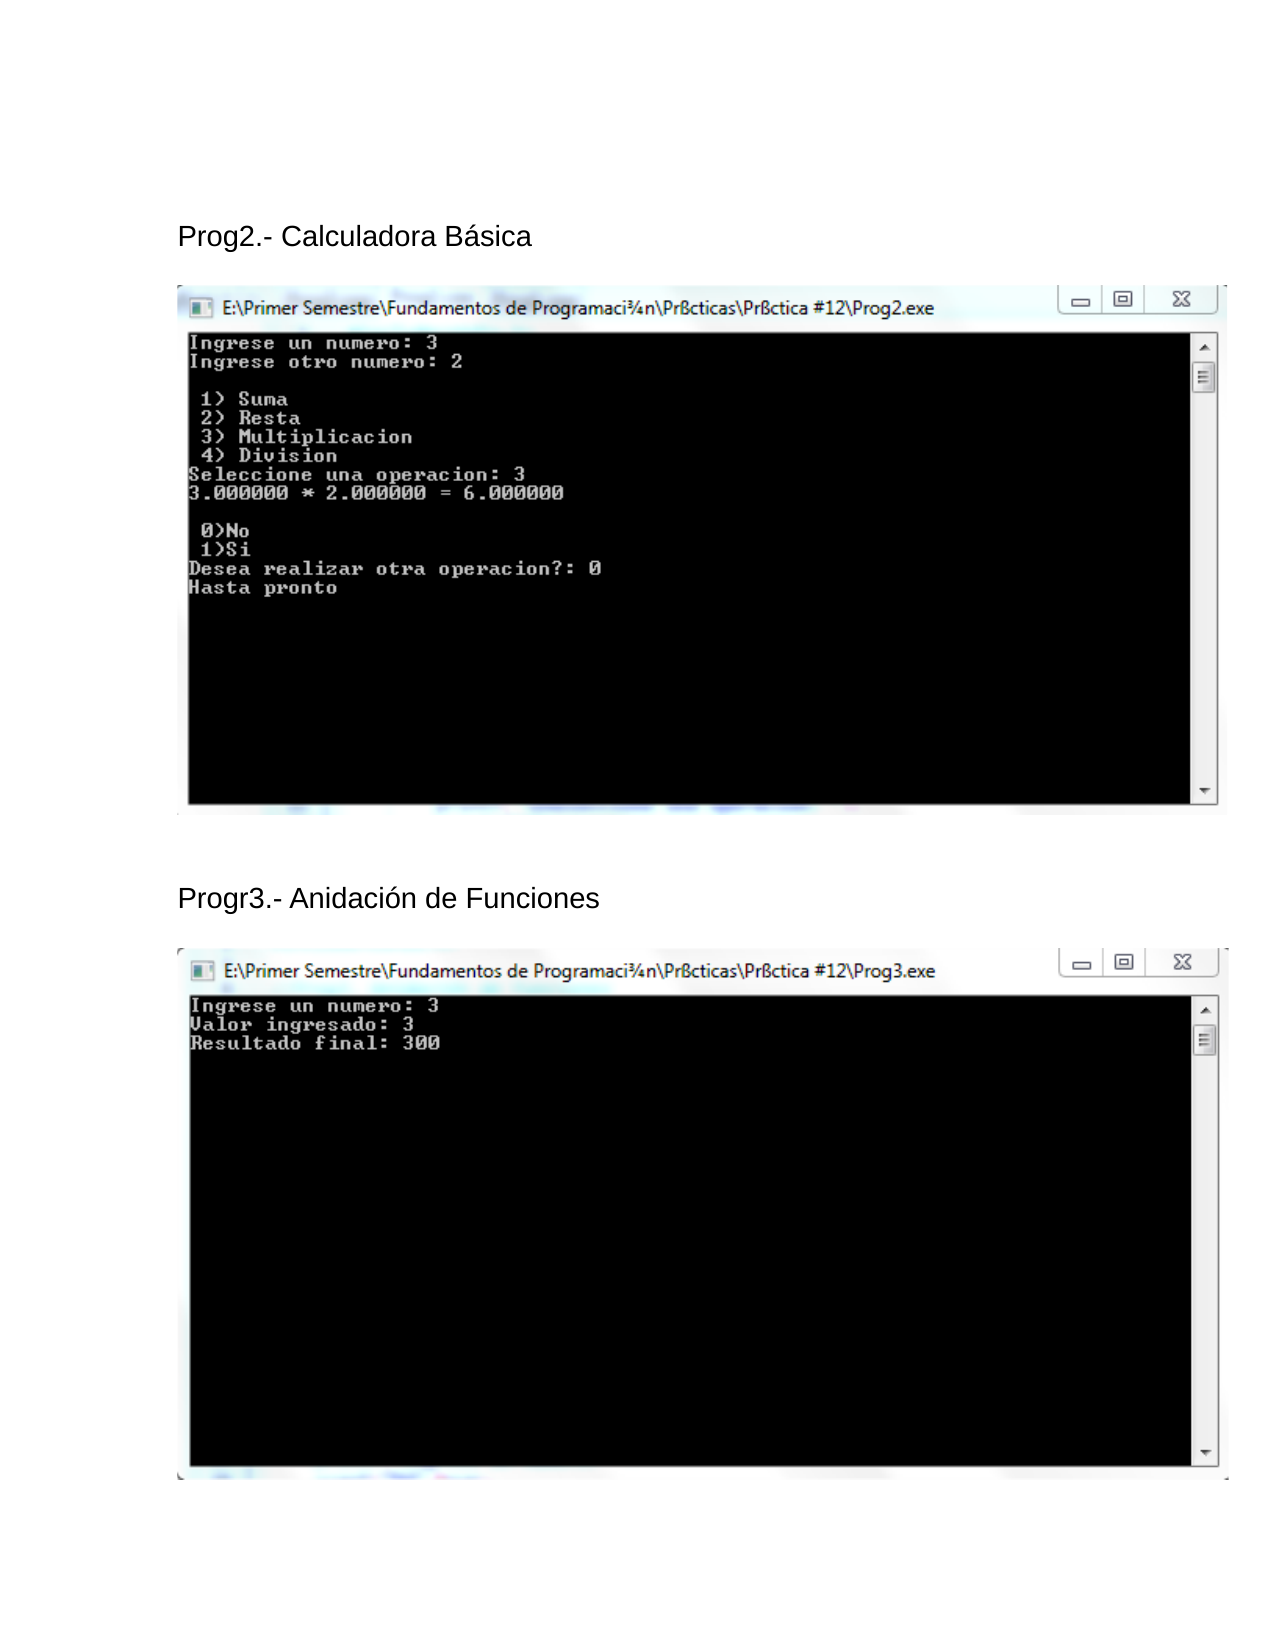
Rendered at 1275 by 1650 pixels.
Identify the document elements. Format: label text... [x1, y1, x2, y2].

text Progr3.- Anidación de Funciones [177, 881, 1098, 915]
text Prog2.- Calculadora Básica [177, 219, 1098, 252]
